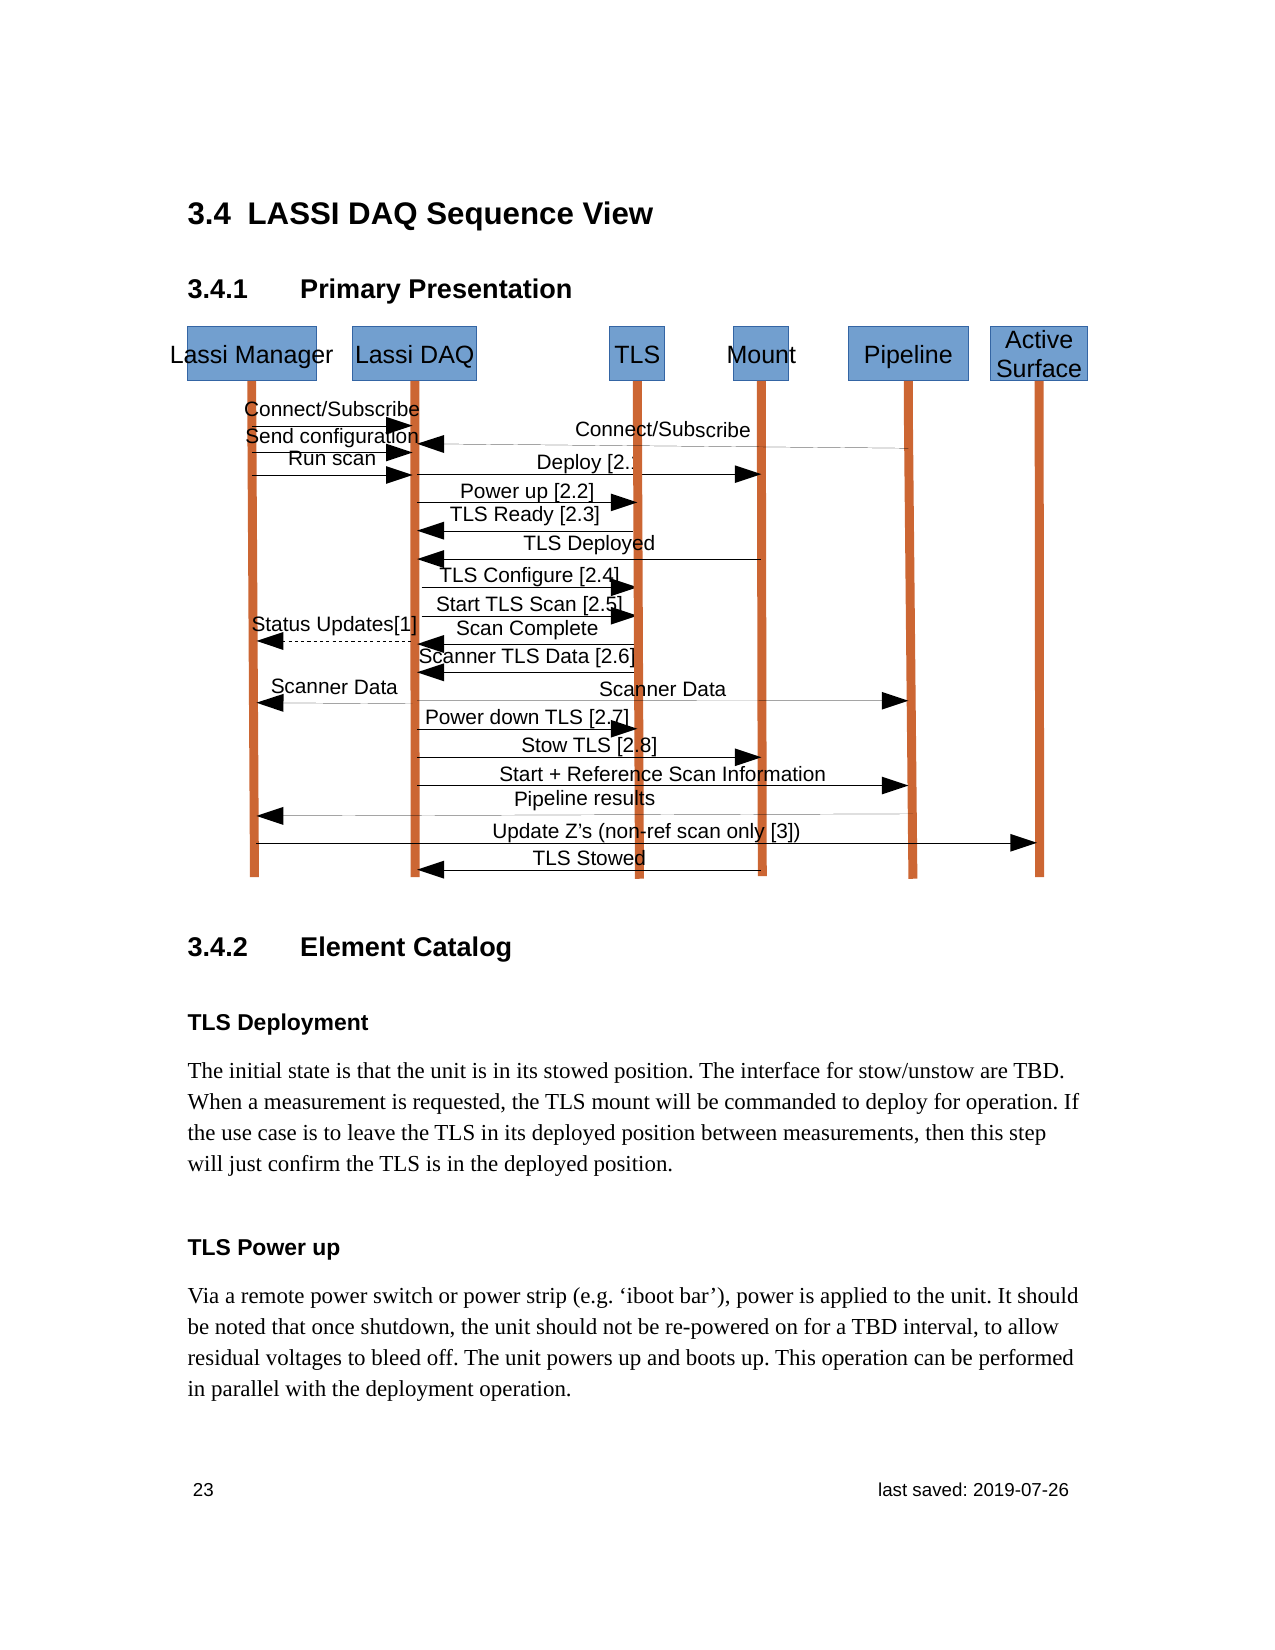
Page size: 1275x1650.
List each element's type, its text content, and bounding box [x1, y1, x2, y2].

subtitle Element Catalog [187, 927, 1087, 962]
text TLS Power up [187, 1225, 1087, 1260]
subtitle Primary Presentation [187, 269, 1087, 304]
text Via a remote power switch or power strip (e.g. ‘iboot bar’), power is applied to the unit. It should be noted that once shutdown, the unit should not be re-powered on for a TBD interval, to allow residual voltages to bleed off. The unit powers up and boots up. This operation can be performed in parallel with the deployment operation. [187, 1277, 1087, 1402]
text The initial state is that the unit is in its stowed position. The interface for stow/unstow are TBD. When a measurement is requested, the TLS mount will be commanded to deploy for operation. If the use case is to leave the TLS in its deployed position between measurements, then this step will just confirm the TLS is in the deployed position. [187, 1052, 1087, 1177]
subtitle LASSI DAQ Sequence View [187, 192, 1087, 231]
text TLS Deployment [187, 1000, 1087, 1035]
